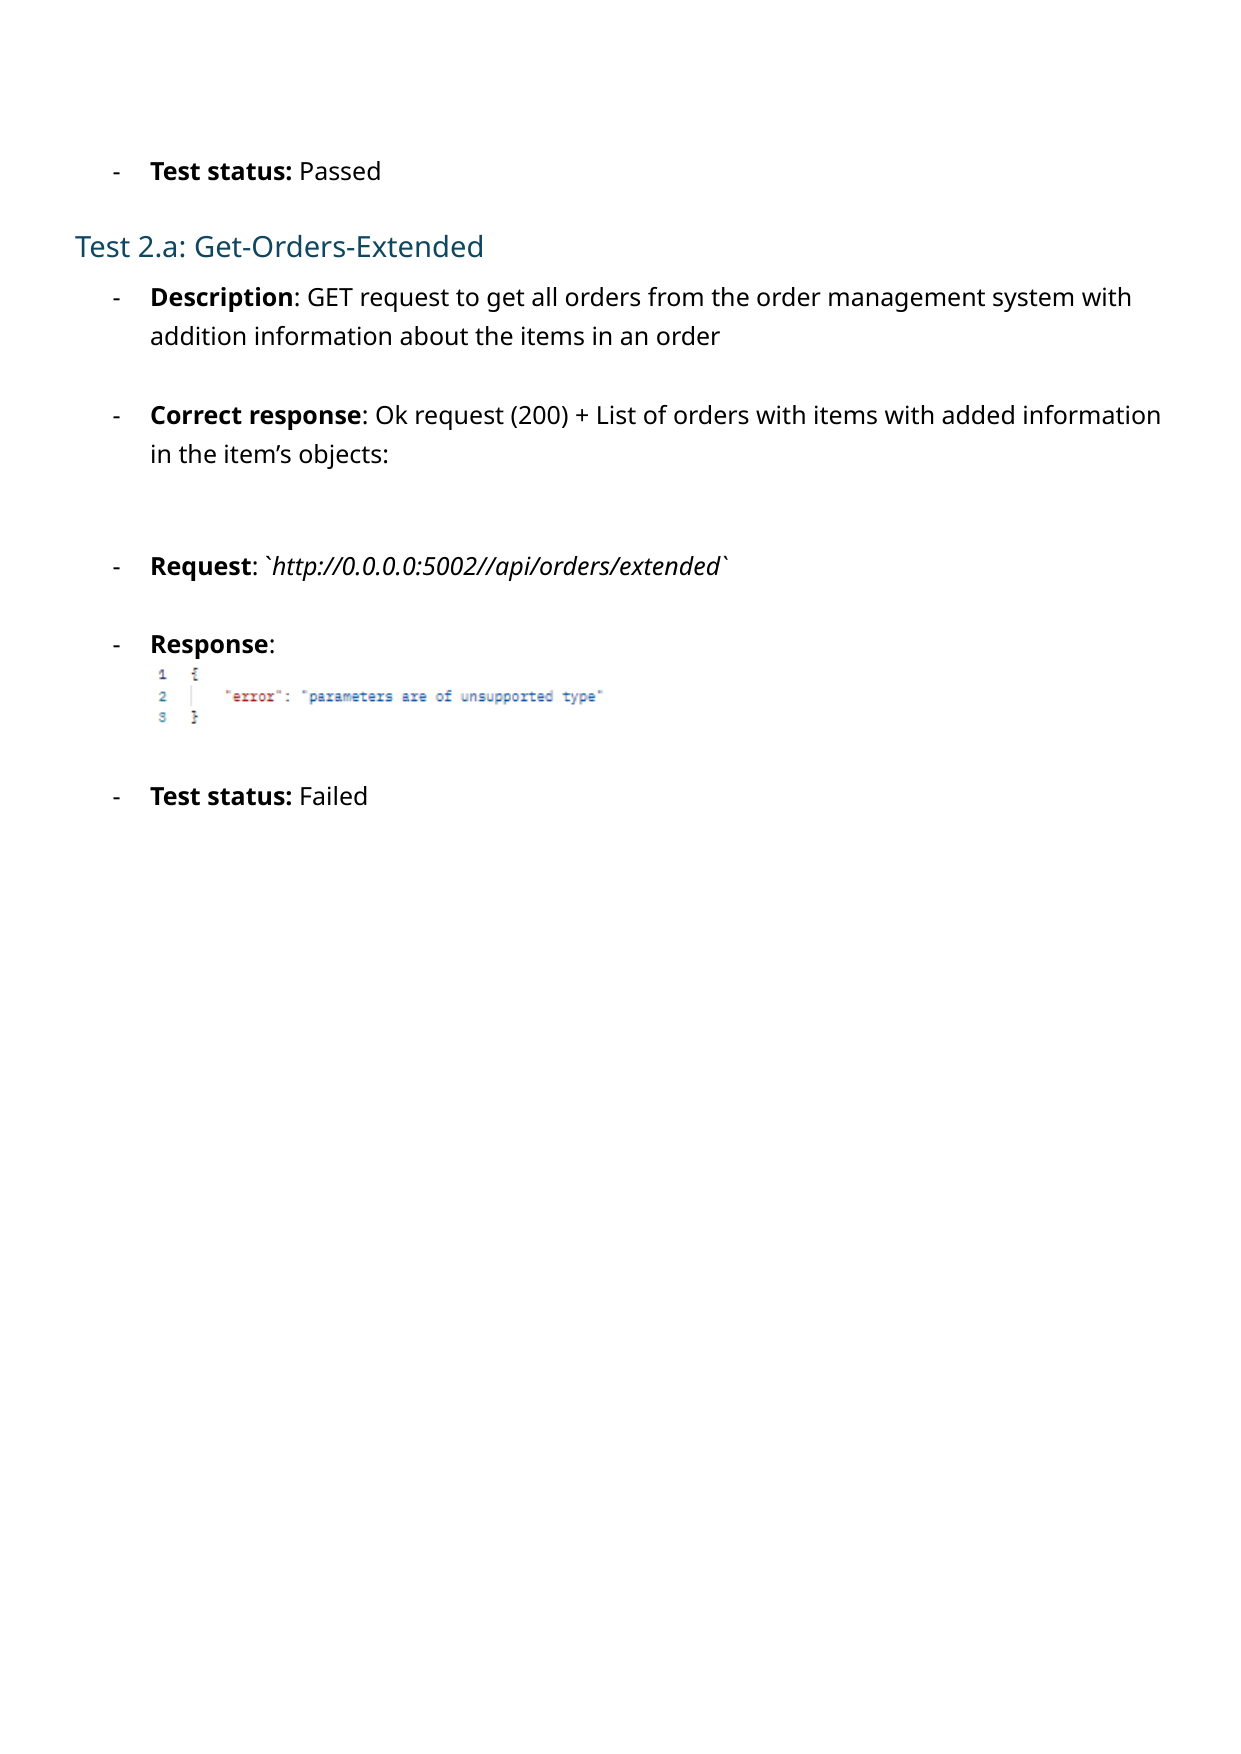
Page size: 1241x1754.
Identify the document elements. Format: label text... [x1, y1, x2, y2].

list Description: GET request to get all orders from the order management system with addition information about the items in an order [112, 280, 1165, 353]
list Test status: Failed [112, 779, 1165, 813]
list Test status: Passed [112, 153, 1165, 187]
list Correct response: Ok request (200) + List of orders with items with added information in the item’s objects: [112, 397, 1165, 471]
list Request: `http://0.0.0.0:5002//api/orders/extended` [112, 548, 1165, 582]
list Response: [112, 626, 1165, 661]
subtitle Test 2.a: Get-Orders-Extended [75, 226, 1165, 266]
